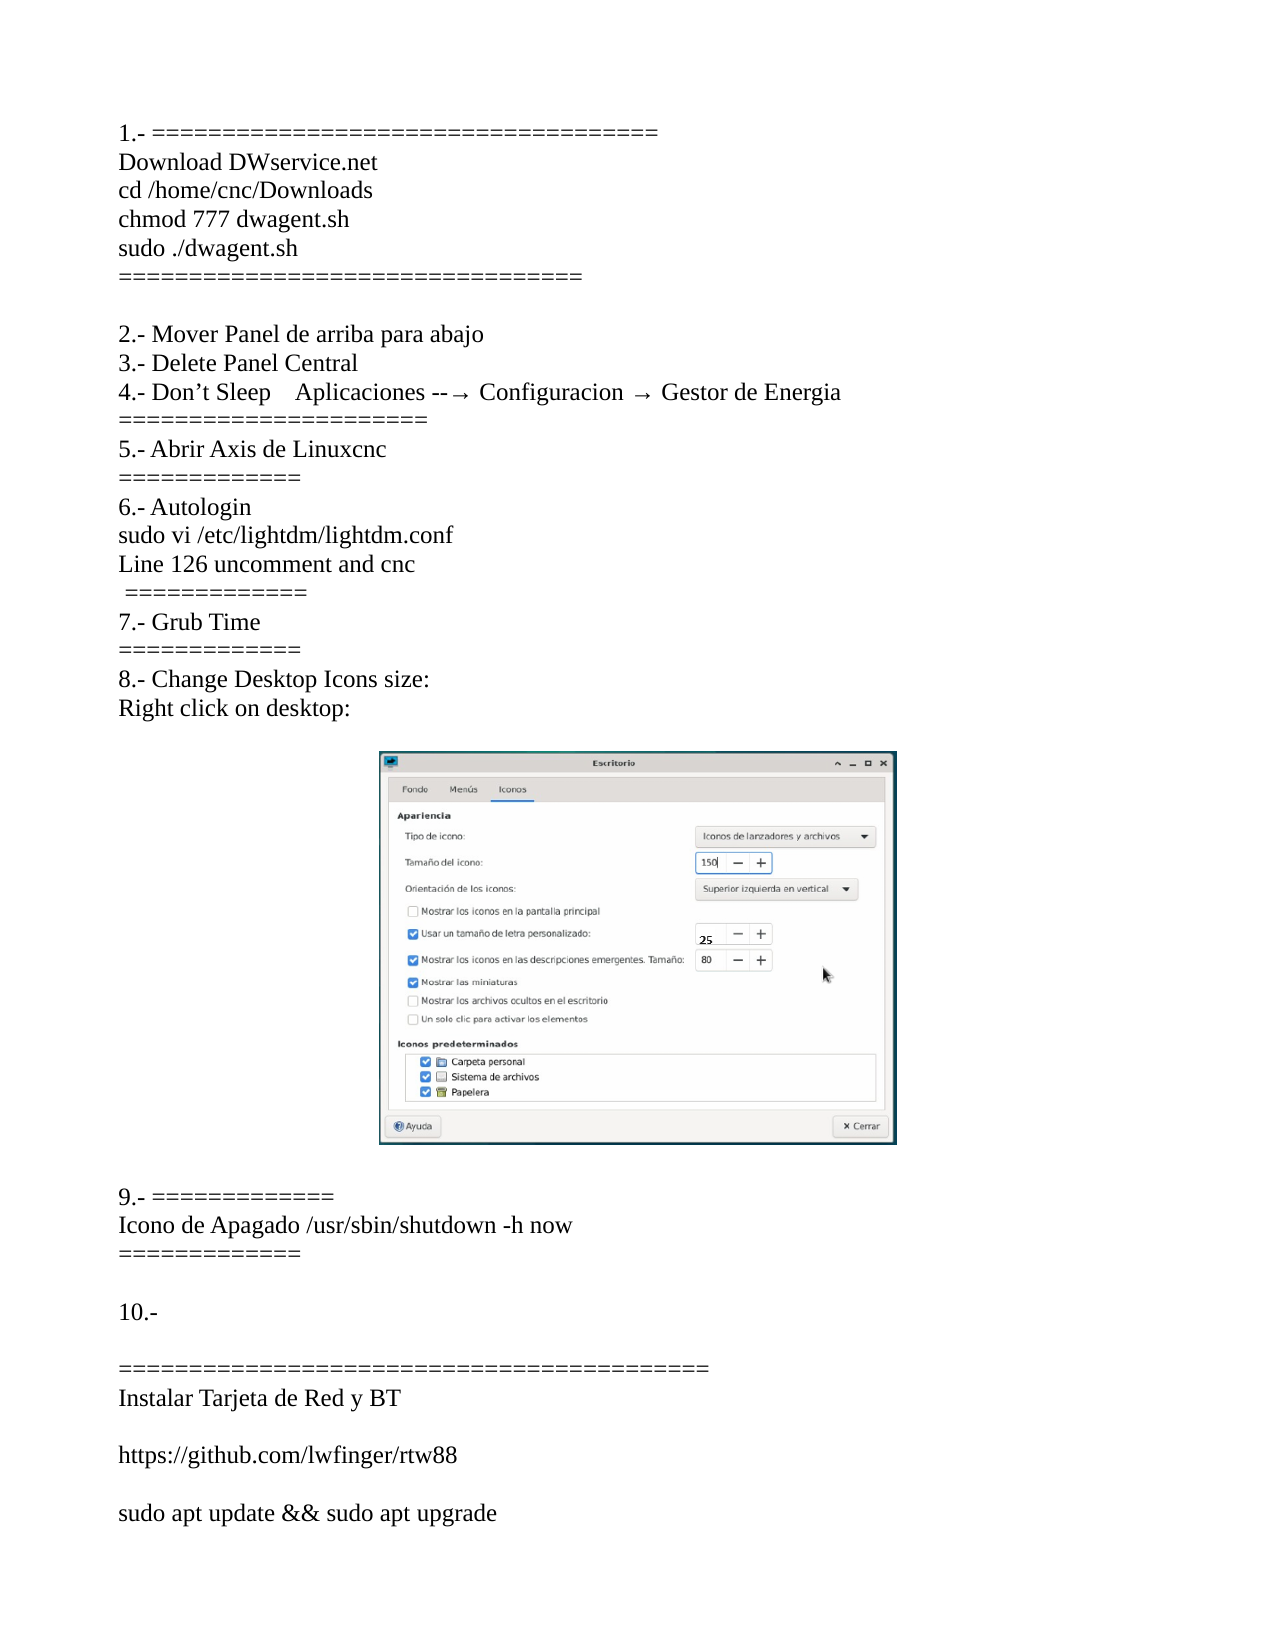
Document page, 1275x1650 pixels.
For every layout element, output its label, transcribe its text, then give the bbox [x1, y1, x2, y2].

text ============= [118, 578, 1157, 607]
text 7.- Grub Time [118, 607, 1157, 636]
text Line 126 uncomment and cnc [118, 549, 1157, 578]
text 10.- [118, 1297, 1157, 1326]
text ====================== [118, 406, 1157, 434]
text 8.- Change Desktop Icons size: [118, 664, 1157, 693]
text ================================= [118, 262, 1157, 291]
text 3.- Delete Panel Central [118, 348, 1157, 377]
text Right click on desktop: [118, 693, 1157, 722]
text 1.- ==================================== [118, 118, 1157, 147]
text sudo ./dwagent.sh [118, 233, 1157, 262]
text Icono de Apagado /usr/sbin/shutdown -h now [118, 1211, 1157, 1239]
text cd /home/cnc/Downloads [118, 176, 1157, 204]
text sudo apt update && sudo apt upgrade [118, 1498, 1157, 1527]
text 5.- Abrir Axis de Linuxcnc [118, 434, 1157, 463]
text ========================================== [118, 1354, 1157, 1383]
text 4.- Don’t Sleep Aplicaciones --→ Configuracion → Gestor de Energia [118, 377, 1157, 406]
picture [375, 750, 900, 1148]
text Download DWservice.net [118, 147, 1157, 176]
text sudo vi /etc/lightdm/lightdm.conf [118, 521, 1157, 549]
text ============= [118, 636, 1157, 664]
text ============= [118, 1239, 1157, 1268]
text ============= [118, 463, 1157, 492]
text https://github.com/lwfinger/rtw88 [118, 1441, 1157, 1469]
text Instalar Tarjeta de Red y BT [118, 1383, 1157, 1412]
text 2.- Mover Panel de arriba para abajo [118, 319, 1157, 348]
text 6.- Autologin [118, 492, 1157, 521]
text chmod 777 dwagent.sh [118, 204, 1157, 233]
text 9.- ============= [118, 1182, 1157, 1211]
